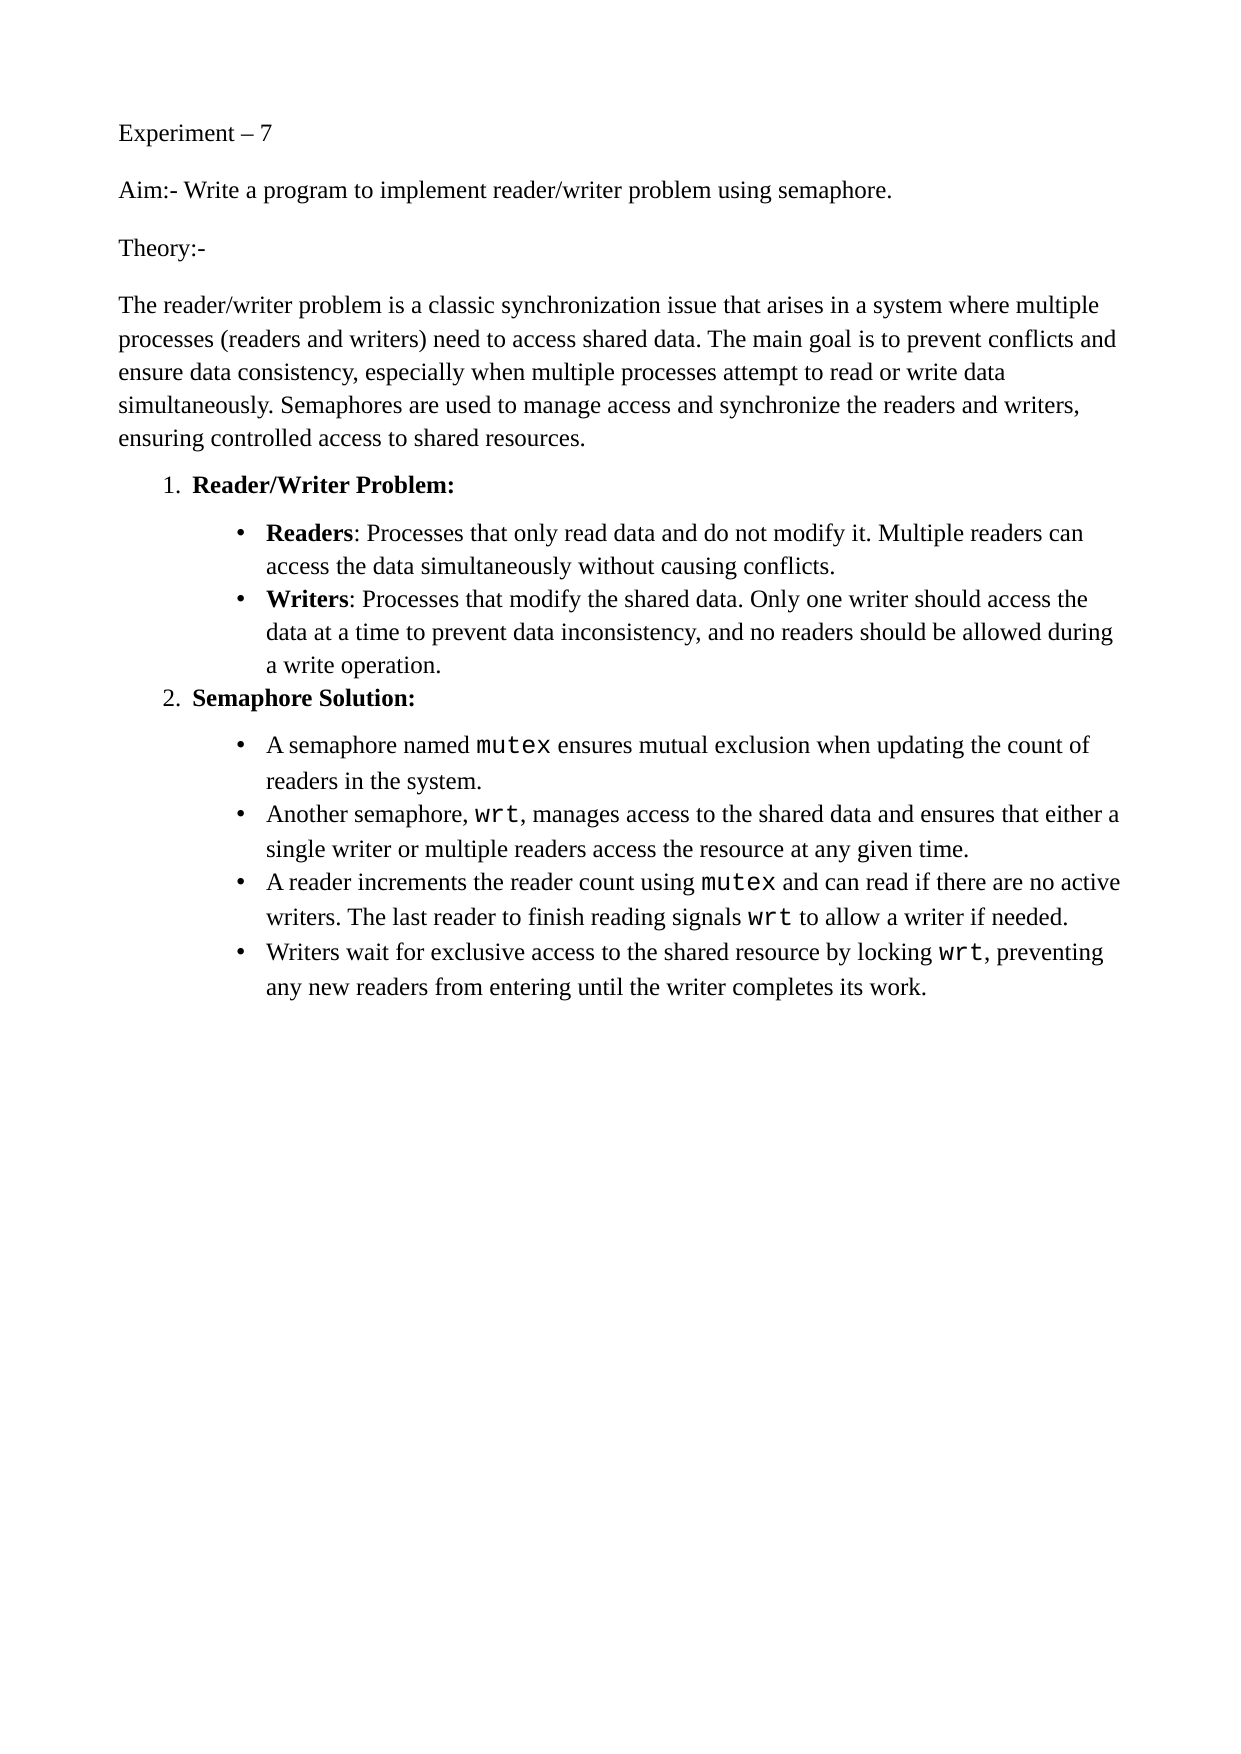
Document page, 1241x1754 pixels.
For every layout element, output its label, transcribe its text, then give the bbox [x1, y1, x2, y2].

list Semaphore Solution: [162, 683, 1122, 712]
list A semaphore named mutex ensures mutual exclusion when updating the count of readers in the system. [236, 731, 1122, 794]
text Theory:- [118, 233, 1122, 262]
text Aim:- Write a program to implement reader/writer problem using semaphore. [118, 176, 1122, 204]
list Reader/Writer Problem: [162, 470, 1122, 499]
list Writers wait for exclusive access to the shared resource by locking wrt, preventing any new readers from entering until the writer completes its work. [236, 937, 1122, 1001]
list Another semaphore, wrt, manages access to the shared data and ensures that either a single writer or multiple readers access the resource at any given time. [236, 799, 1122, 863]
list Writers: Processes that modify the shared data. Only one writer should access the data at a time to prevent data inconsistency, and no readers should be allowed during a write operation. [236, 584, 1122, 679]
text The reader/writer problem is a classic synchronization issue that arises in a system where multiple processes (readers and writers) need to access shared data. The main goal is to prevent conflicts and ensure data consistency, especially when multiple processes attempt to read or write data simultaneously. Semaphores are used to manage access and synchronize the readers and writers, ensuring controlled access to shared resources. [118, 291, 1122, 451]
list A reader increments the reader count using mutex and can read if there are no active writers. The last reader to finish reading signals wrt to allow a writer if needed. [236, 867, 1122, 933]
text Experiment – 7 [118, 118, 1122, 147]
list Readers: Processes that only read data and do not modify it. Multiple readers can access the data simultaneously without causing conflicts. [236, 518, 1122, 580]
